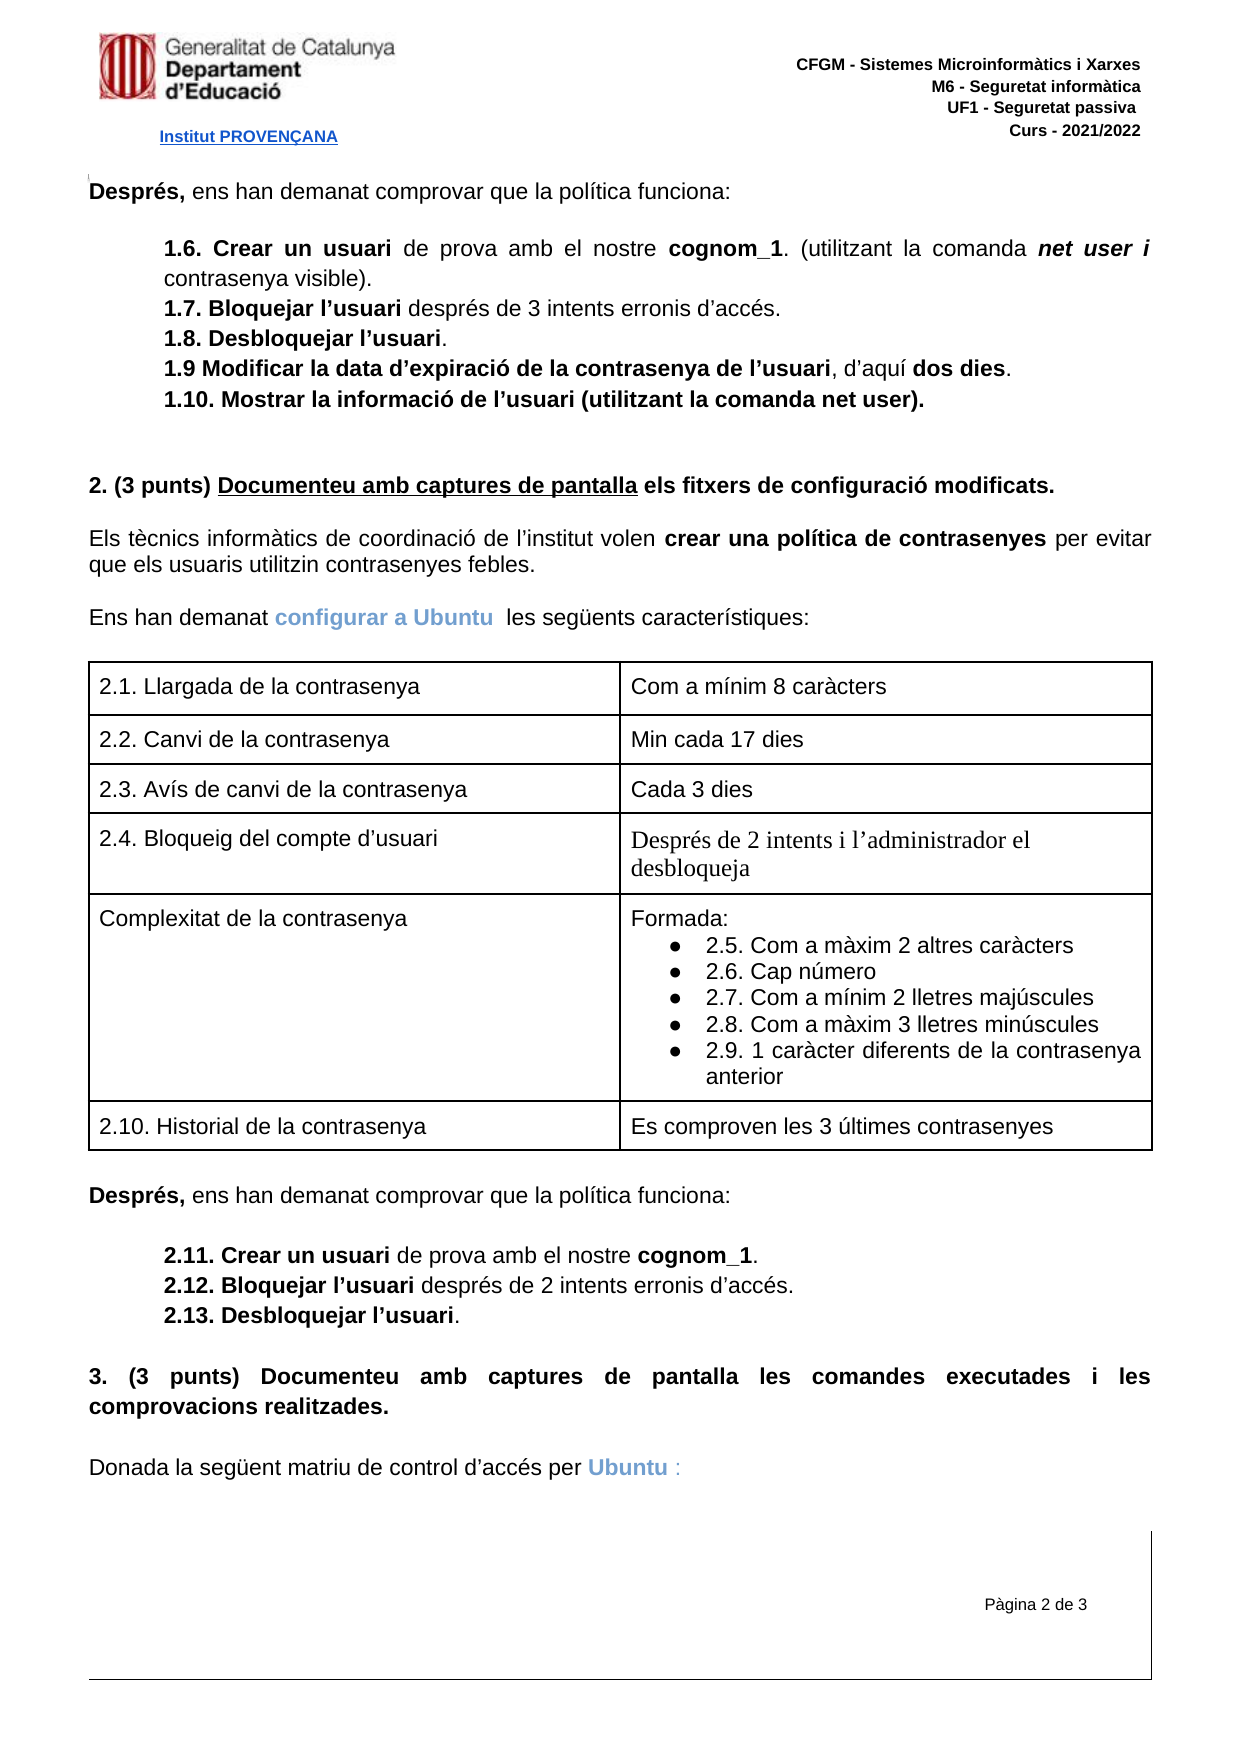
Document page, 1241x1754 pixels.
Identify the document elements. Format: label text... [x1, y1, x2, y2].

table_cell Min cada 17 dies [621, 716, 1151, 763]
table_cell 2.10. Historial de la contrasenya [90, 1102, 619, 1149]
text 2.12. Bloquejar l’usuari després de 2 intents erronis d’accés. [163, 1272, 1152, 1299]
text Donada la següent matriu de control d’accés per Ubuntu : [88, 1453, 1152, 1480]
text 1.7. Bloquejar l’usuari després de 3 intents erronis d’accés. [163, 295, 1152, 321]
table_cell Formada: 2.5. Com a màxim 2 altres caràcters 2.6. Cap número 2.7. Com a mínim 2 lletres majúscules 2.8. Com a màxim 3 lletres minúscules 2.9. 1 caràcter diferents de la contrasenya anterior [621, 895, 1151, 1100]
text 1.10. Mostrar la informació de l’usuari (utilitzant la comanda net user). [163, 386, 1152, 412]
table_cell 2.2. Canvi de la contrasenya [90, 716, 619, 763]
table_cell Després de 2 intents i l’administrador el desbloqueja [621, 814, 1151, 893]
table_cell Cada 3 dies [621, 765, 1151, 812]
text 2.11. Crear un usuari de prova amb el nostre cognom_1. [163, 1242, 1152, 1268]
table_cell 2.3. Avís de canvi de la contrasenya [90, 765, 619, 812]
text 1.6. Crear un usuari de prova amb el nostre cognom_1. (utilitzant la comanda net user i contrasenya visible). [163, 234, 1152, 291]
text Els tècnics informàtics de coordinació de l’institut volen crear una política de contrasenyes per evitar que els usuaris utilitzin contrasenyes febles. [88, 525, 1152, 578]
picture [98, 32, 398, 102]
text 2.13. Desbloquejar l’usuari. [163, 1302, 1152, 1329]
table_cell 2.4. Bloqueig del compte d’usuari [90, 814, 619, 893]
text 1.9 Modificar la data d’expiració de la contrasenya de l’usuari, d’aquí dos dies. [163, 355, 1152, 382]
text Després, ens han demanat comprovar que la política funciona: [88, 1182, 1152, 1208]
text 3. (3 punts) Documenteu amb captures de pantalla les comandes executades i les comprovacions realitzades. [88, 1363, 1152, 1419]
table_header Com a mínim 8 caràcters [621, 663, 1151, 714]
text Ens han demanat configurar a Ubuntu les següents característiques: [88, 604, 1152, 630]
table_header 2.1. Llargada de la contrasenya [90, 663, 619, 714]
text 2. (3 punts) Documenteu amb captures de pantalla els fitxers de configuració modificats. [88, 472, 1152, 499]
text Després, ens han demanat comprovar que la política funciona: [88, 178, 1152, 204]
text 1.8. Desbloquejar l’usuari. [163, 325, 1152, 351]
table_cell Complexitat de la contrasenya [90, 895, 619, 1100]
table_cell Es comproven les 3 últimes contrasenyes [621, 1102, 1151, 1149]
